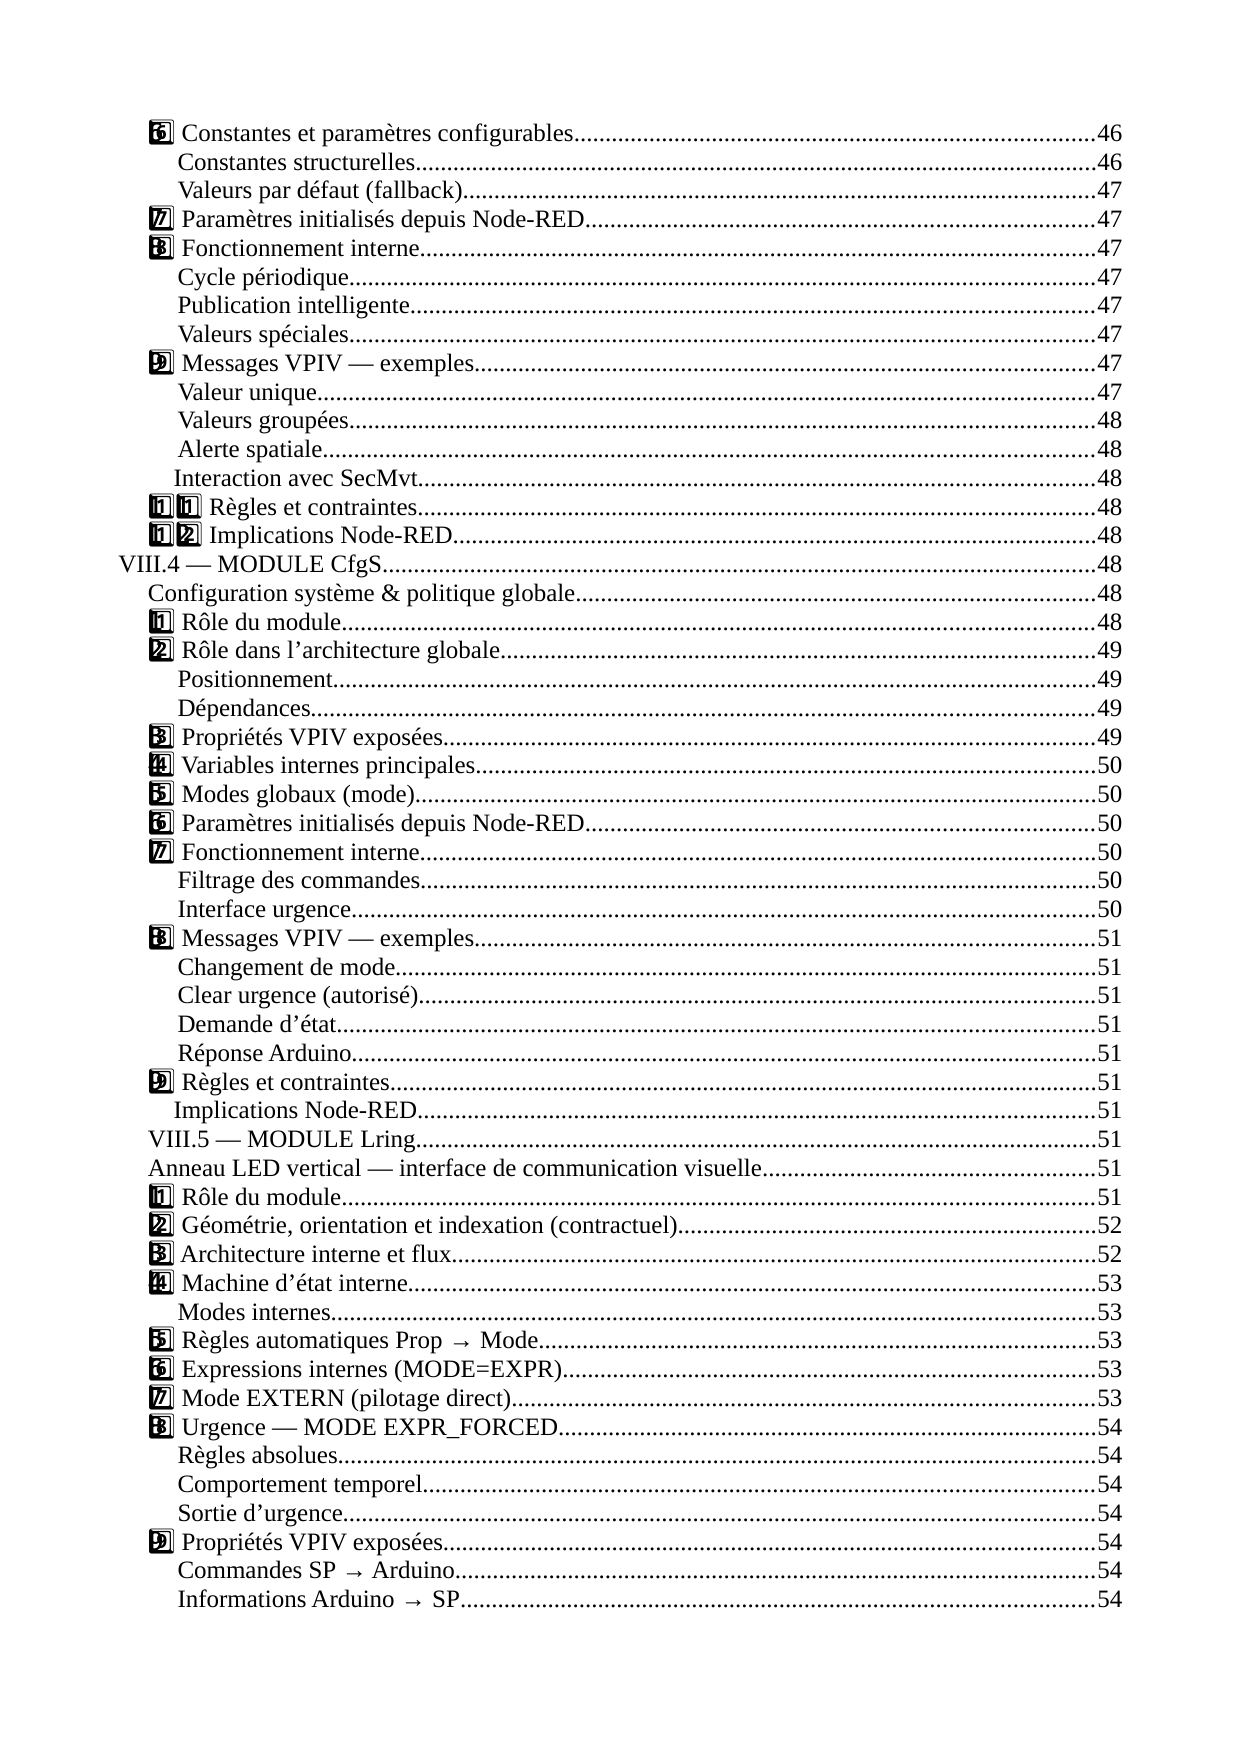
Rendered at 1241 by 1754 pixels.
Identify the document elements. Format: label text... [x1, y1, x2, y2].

text Filtrage des commandes 50 [177, 866, 1122, 894]
text Alerte spatiale 48 [177, 434, 1122, 463]
text Commandes SP → Arduino 54 [177, 1556, 1122, 1584]
text Clear urgence (autorisé) 51 [177, 981, 1122, 1009]
text 9️⃣ Règles et contraintes 51 [148, 1067, 1122, 1096]
text Sortie d’urgence 54 [177, 1498, 1122, 1527]
text Valeur unique 47 [177, 377, 1122, 406]
text VIII.5 — MODULE Lring 51 [148, 1124, 1122, 1153]
text 6️⃣ Paramètres initialisés depuis Node-RED 50 [148, 808, 1122, 837]
text Constantes structurelles 46 [177, 147, 1122, 176]
text 3️⃣ Architecture interne et flux 52 [148, 1239, 1122, 1268]
text 🔟 Interaction avec SecMvt 48 [148, 463, 1122, 492]
text 1️⃣1️⃣ Règles et contraintes 48 [148, 492, 1122, 521]
text Anneau LED vertical — interface de communication visuelle 51 [148, 1153, 1122, 1182]
text Modes internes 53 [177, 1297, 1122, 1326]
text 8️⃣ Messages VPIV — exemples 51 [148, 923, 1122, 952]
text 1️⃣ Rôle du module 48 [148, 607, 1122, 636]
text 1️⃣ Rôle du module 51 [148, 1182, 1122, 1211]
text 🔟 Implications Node-RED 51 [148, 1096, 1122, 1124]
text Cycle périodique 47 [177, 262, 1122, 291]
text 2️⃣ Rôle dans l’architecture globale 49 [148, 636, 1122, 664]
text 7️⃣ Paramètres initialisés depuis Node-RED 47 [148, 204, 1122, 233]
text 4️⃣ Variables internes principales 50 [148, 751, 1122, 779]
text Règles absolues 54 [177, 1441, 1122, 1469]
text 4️⃣ Machine d’état interne 53 [148, 1268, 1122, 1297]
text Valeurs groupées 48 [177, 406, 1122, 434]
text 8️⃣ Urgence — MODE EXPR_FORCED 54 [148, 1412, 1122, 1441]
text 5️⃣ Règles automatiques Prop → Mode 53 [148, 1326, 1122, 1354]
text 5️⃣ Modes globaux (mode) 50 [148, 779, 1122, 808]
text Valeurs par défaut (fallback) 47 [177, 176, 1122, 204]
text Valeurs spéciales 47 [177, 319, 1122, 348]
text 1️⃣2️⃣ Implications Node-RED 48 [148, 521, 1122, 549]
text 8️⃣ Fonctionnement interne 47 [148, 233, 1122, 262]
text 2️⃣ Géométrie, orientation et indexation (contractuel) 52 [148, 1211, 1122, 1239]
text Interface urgence 50 [177, 894, 1122, 923]
text Changement de mode 51 [177, 952, 1122, 981]
text Réponse Arduino 51 [177, 1038, 1122, 1067]
text Configuration système & politique globale 48 [148, 578, 1122, 607]
text 7️⃣ Mode EXTERN (pilotage direct) 53 [148, 1383, 1122, 1412]
text 6️⃣ Constantes et paramètres configurables 46 [148, 118, 1122, 147]
text Comportement temporel 54 [177, 1469, 1122, 1498]
text 9️⃣ Propriétés VPIV exposées 54 [148, 1527, 1122, 1556]
text Dépendances 49 [177, 693, 1122, 722]
text Publication intelligente 47 [177, 291, 1122, 319]
text Positionnement 49 [177, 664, 1122, 693]
text Informations Arduino → SP 54 [177, 1584, 1122, 1613]
text VIII.4 — MODULE CfgS 48 [118, 549, 1122, 578]
text 6️⃣ Expressions internes (MODE=EXPR) 53 [148, 1354, 1122, 1383]
text 3️⃣ Propriétés VPIV exposées 49 [148, 722, 1122, 751]
text 9️⃣ Messages VPIV — exemples 47 [148, 348, 1122, 377]
text 7️⃣ Fonctionnement interne 50 [148, 837, 1122, 866]
text Demande d’état 51 [177, 1009, 1122, 1038]
